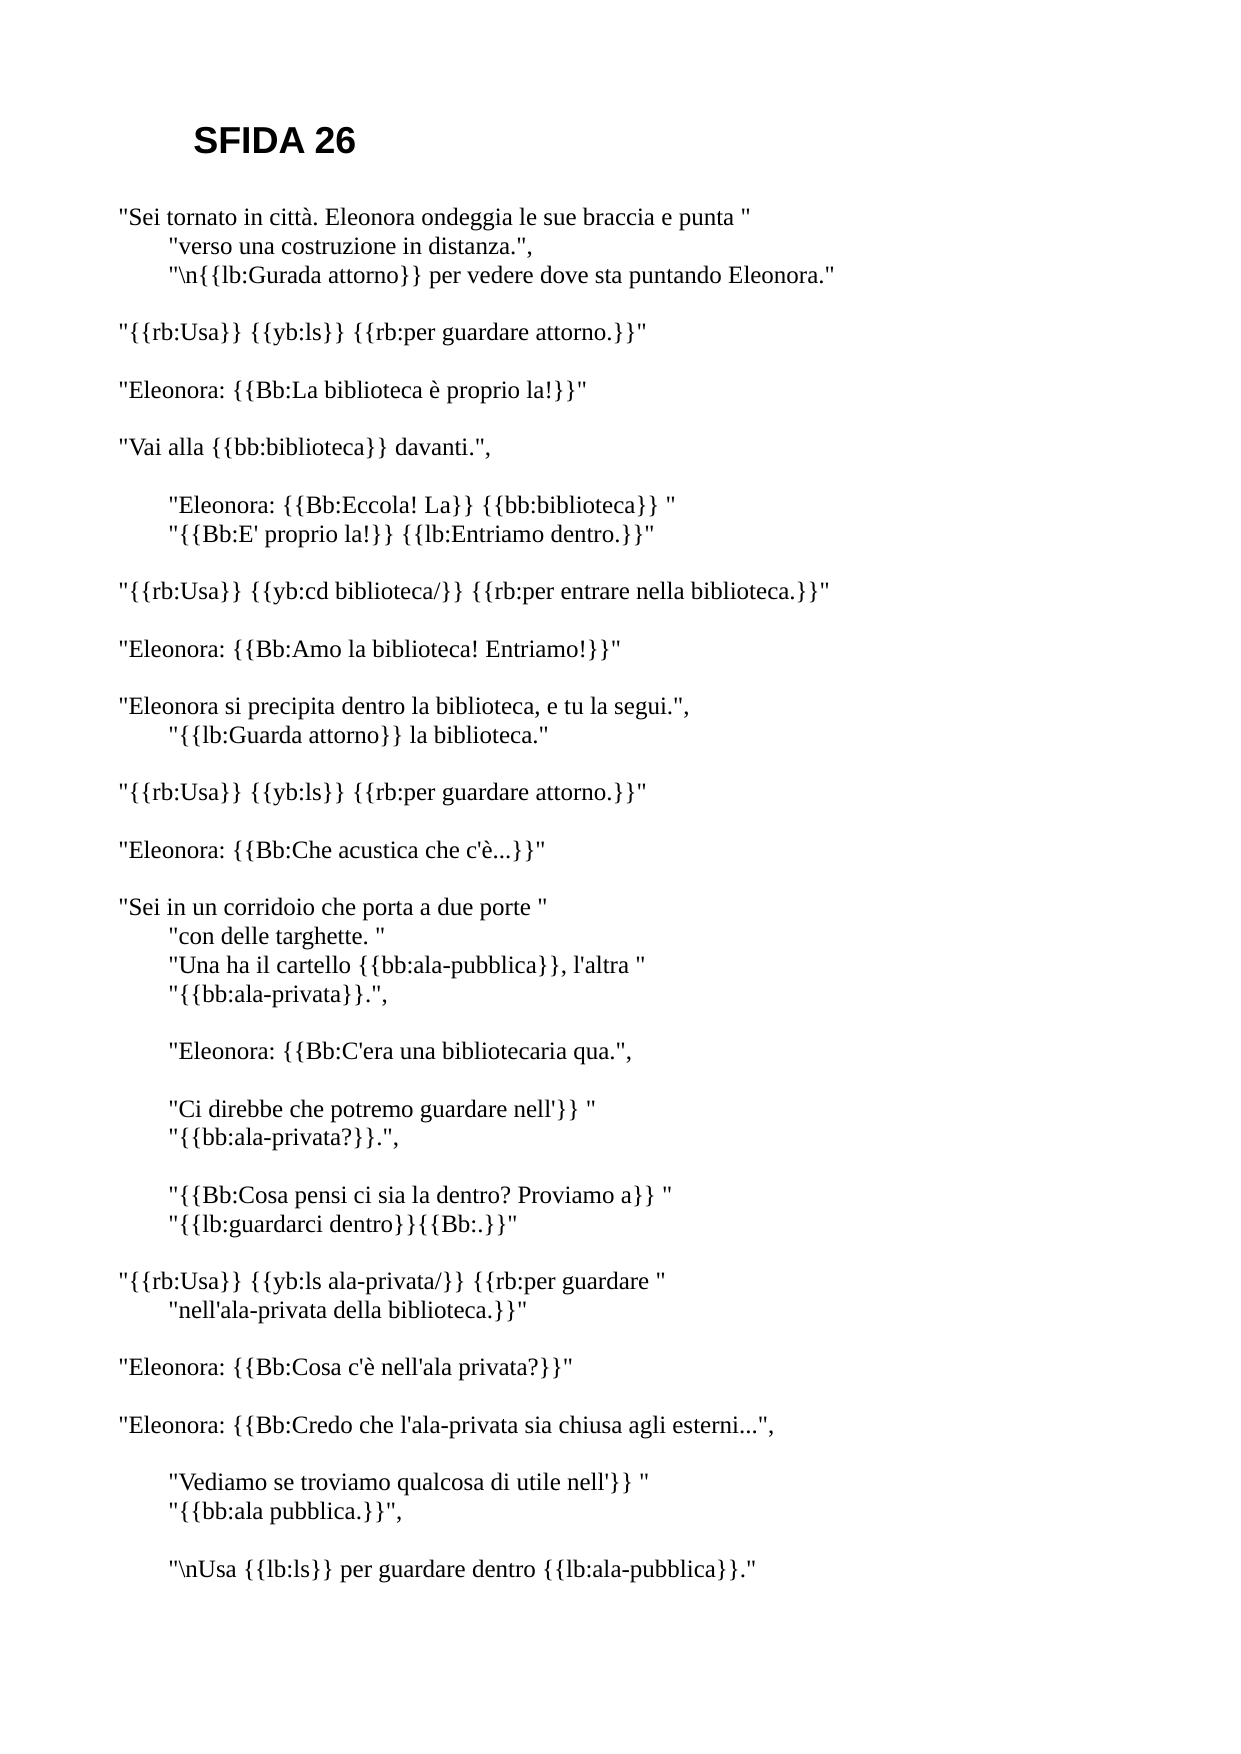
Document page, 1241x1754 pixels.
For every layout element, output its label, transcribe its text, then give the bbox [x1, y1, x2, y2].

text "{{lb:guardarci dentro}}{{Bb:.}}" [118, 1209, 1122, 1237]
text "{{rb:Usa}} {{yb:ls}} {{rb:per guardare attorno.}}" [118, 317, 1122, 346]
text "\nUsa {{lb:ls}} per guardare dentro {{lb:ala-pubblica}}." [118, 1554, 1122, 1582]
subtitle SFIDA 26 [118, 118, 1122, 161]
text "{{bb:ala-privata}}.", [118, 979, 1122, 1007]
text "{{Bb:E' proprio la!}} {{lb:Entriamo dentro.}}" [118, 519, 1122, 547]
text "\n{{lb:Gurada attorno}} per vedere dove sta puntando Eleonora." [118, 260, 1122, 289]
text "Sei in un corridoio che porta a due porte " [118, 892, 1122, 921]
text "Eleonora: {{Bb:Cosa c'è nell'ala privata?}}" [118, 1352, 1122, 1381]
text "Eleonora: {{Bb:Amo la biblioteca! Entriamo!}}" [118, 634, 1122, 662]
text "con delle targhette. " [118, 921, 1122, 950]
text "{{lb:Guarda attorno}} la biblioteca." [118, 720, 1122, 749]
text "Sei tornato in città. Eleonora ondeggia le sue braccia e punta " [118, 202, 1122, 231]
text "{{Bb:Cosa pensi ci sia la dentro? Proviamo a}} " [118, 1180, 1122, 1209]
text "Una ha il cartello {{bb:ala-pubblica}}, l'altra " [118, 950, 1122, 979]
text "Vediamo se troviamo qualcosa di utile nell'}} " [118, 1467, 1122, 1496]
text "verso una costruzione in distanza.", [118, 231, 1122, 260]
text "{{bb:ala pubblica.}}", [118, 1496, 1122, 1525]
text "nell'ala-privata della biblioteca.}}" [118, 1295, 1122, 1324]
text "Ci direbbe che potremo guardare nell'}} " [118, 1094, 1122, 1122]
text "Eleonora: {{Bb:C'era una bibliotecaria qua.", [118, 1036, 1122, 1065]
text "Eleonora: {{Bb:Eccola! La}} {{bb:biblioteca}} " [118, 490, 1122, 519]
text "Eleonora: {{Bb:Che acustica che c'è...}}" [118, 835, 1122, 864]
text "{{rb:Usa}} {{yb:ls ala-privata/}} {{rb:per guardare " [118, 1266, 1122, 1295]
text "Eleonora: {{Bb:La biblioteca è proprio la!}}" [118, 375, 1122, 404]
text "Vai alla {{bb:biblioteca}} davanti.", [118, 432, 1122, 461]
text "Eleonora: {{Bb:Credo che l'ala-privata sia chiusa agli esterni...", [118, 1410, 1122, 1439]
text "{{bb:ala-privata?}}.", [118, 1122, 1122, 1151]
text "Eleonora si precipita dentro la biblioteca, e tu la segui.", [118, 691, 1122, 720]
text "{{rb:Usa}} {{yb:ls}} {{rb:per guardare attorno.}}" [118, 777, 1122, 806]
text "{{rb:Usa}} {{yb:cd biblioteca/}} {{rb:per entrare nella biblioteca.}}" [118, 576, 1122, 605]
